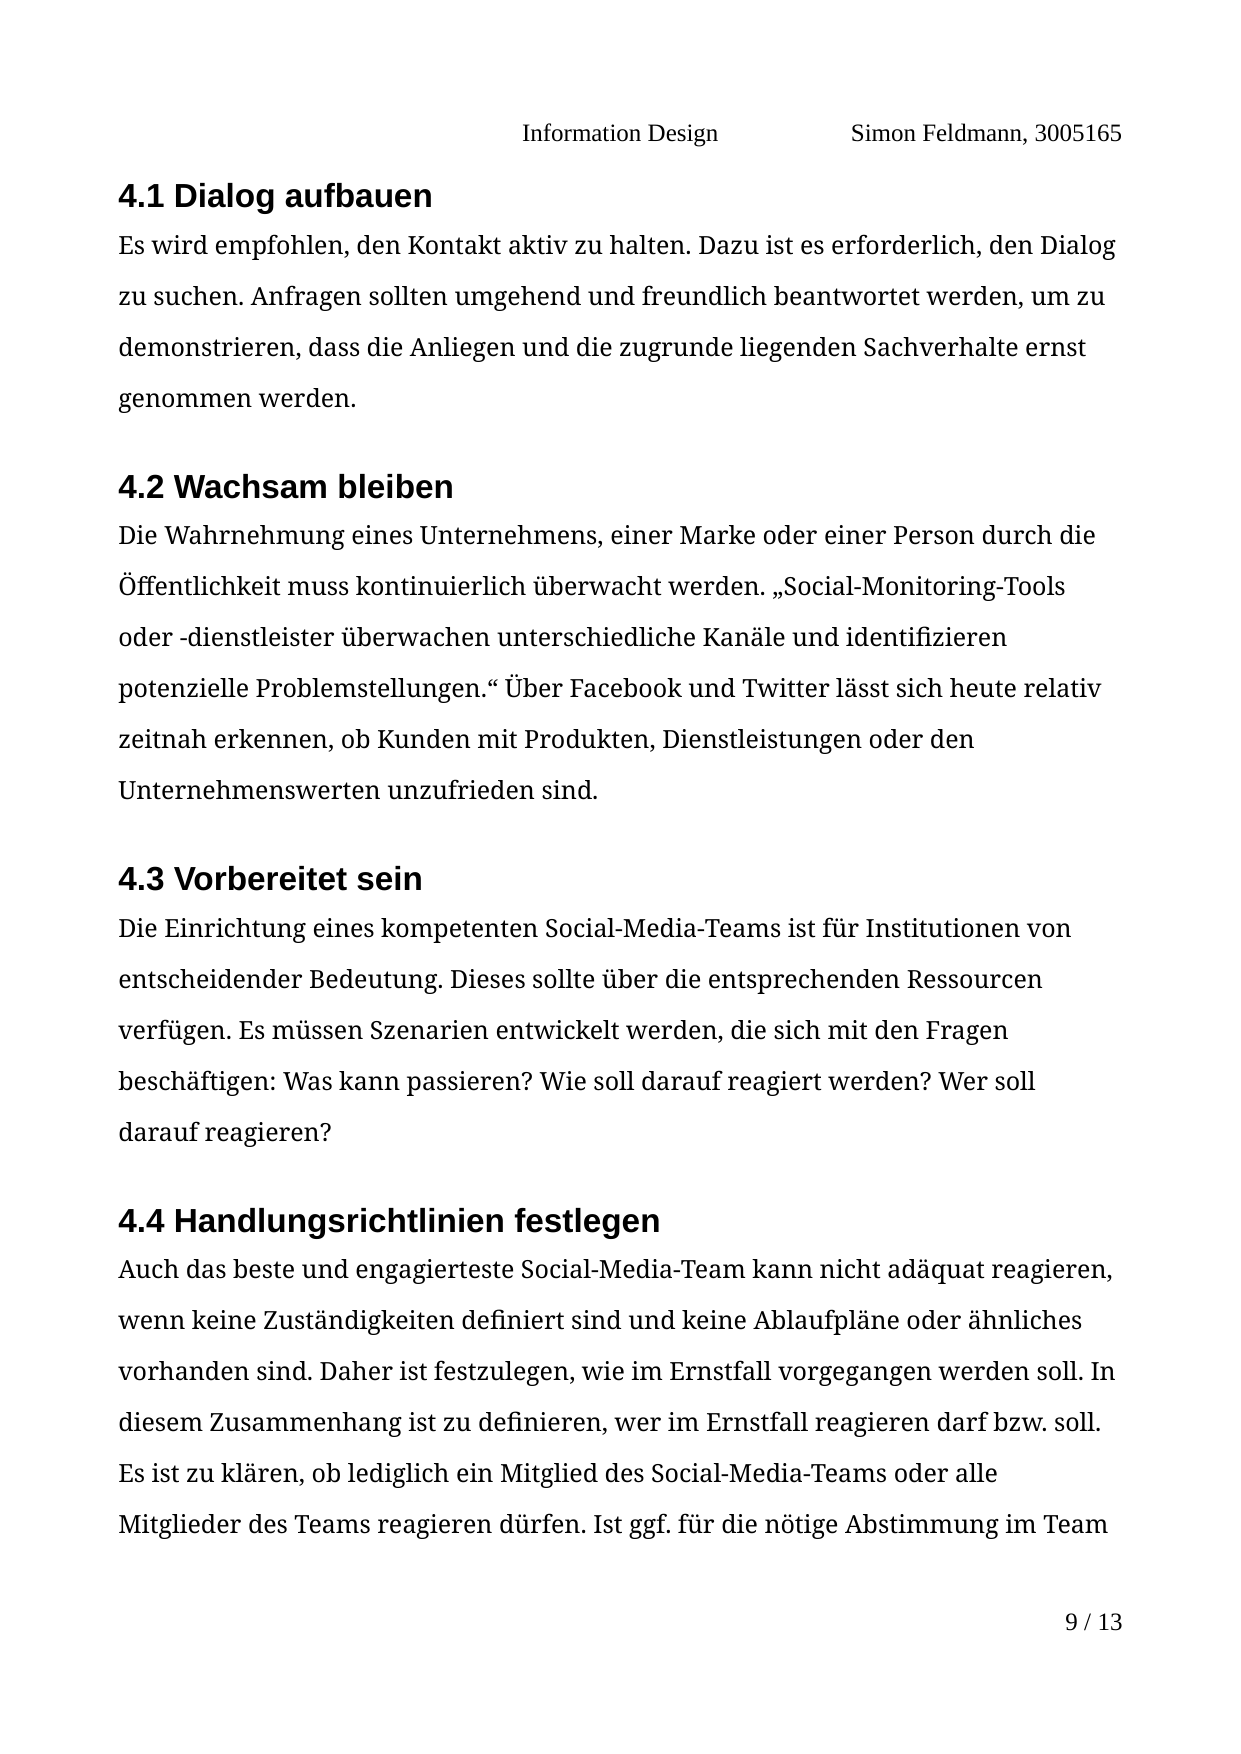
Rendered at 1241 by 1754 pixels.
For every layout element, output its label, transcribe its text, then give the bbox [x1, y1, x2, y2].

subtitle 4.2 Wachsam bleiben [118, 467, 1122, 505]
text Es wird empfohlen, den Kontakt aktiv zu halten. Dazu ist es erforderlich, den Dialog zu suchen. Anfragen sollten umgehend und freundlich beantwortet werden, um zu demonstrieren, dass die Anliegen und die zugrunde liegenden Sachverhalte ernst genommen werden. [118, 227, 1122, 414]
subtitle 4.4 Handlungsrichtlinien festlegen [118, 1201, 1122, 1239]
text Auch das beste und engagierteste Social-Media-Team kann nicht adäquat reagieren, wenn keine Zuständigkeiten definiert sind und keine Ablaufpläne oder ähnliches vorhanden sind. Daher ist festzulegen, wie im Ernstfall vorgegangen werden soll. In diesem Zusammenhang ist zu definieren, wer im Ernstfall reagieren darf bzw. soll. Es ist zu klären, ob lediglich ein Mitglied des Social-Media-Teams oder alle Mitglieder des Teams reagieren dürfen. Ist ggf. für die nötige Abstimmung im Team [118, 1252, 1122, 1541]
text Die Wahrnehmung eines Unternehmens, einer Marke oder einer Person durch die Öffentlichkeit muss kontinuierlich überwacht werden. „Social-Monitoring-Tools oder -dienstleister überwachen unterschiedliche Kanäle und identifizieren potenzielle Problemstellungen.“ Über Facebook und Twitter lässt sich heute relativ zeitnah erkennen, ob Kunden mit Produkten, Dienstleistungen oder den Unternehmenswerten unzufrieden sind. [118, 518, 1122, 807]
text Die Einrichtung eines kompetenten Social-Media-Teams ist für Institutionen von entscheidender Bedeutung. Dieses sollte über die entsprechenden Ressourcen verfügen. Es müssen Szenarien entwickelt werden, die sich mit den Fragen beschäftigen: Was kann passieren? Wie soll darauf reagiert werden? Wer soll darauf reagieren? [118, 910, 1122, 1149]
subtitle 4.3 Vorbereitet sein [118, 859, 1122, 898]
subtitle 4.1 Dialog aufbauen [118, 176, 1122, 215]
